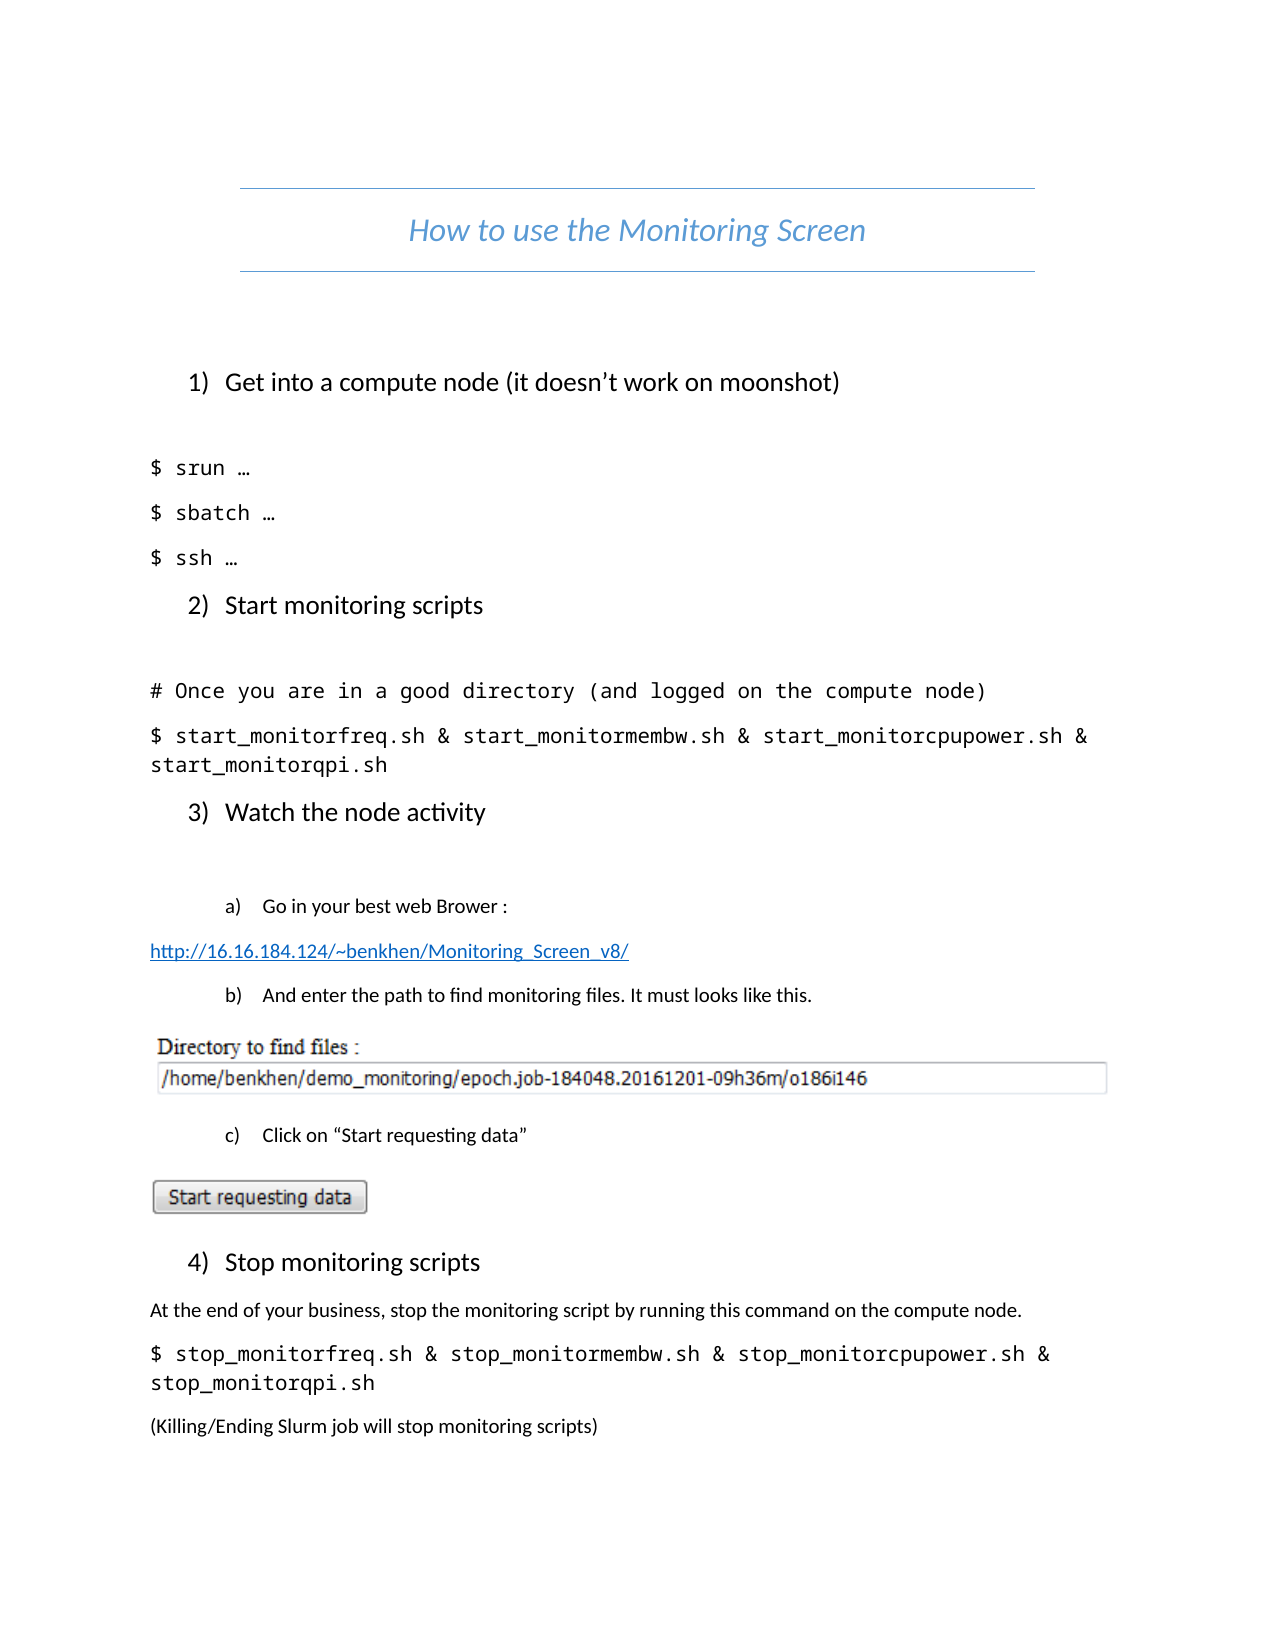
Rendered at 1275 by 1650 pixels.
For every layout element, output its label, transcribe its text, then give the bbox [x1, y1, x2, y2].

text At the end of your business, stop the monitoring script by running this command on the compute node. [150, 1297, 1125, 1323]
list Stop monitoring scripts [187, 1245, 1125, 1278]
text $ ssh … [150, 543, 1125, 572]
picture [150, 1026, 1125, 1104]
list Click on “Start requesting data” [225, 1123, 1125, 1148]
text How to use the Monitoring Screen [240, 189, 1035, 271]
picture [150, 1166, 377, 1227]
list Get into a compute node (it doesn’t work on moonshot) [187, 365, 1125, 398]
text $ stop_monitorfreq.sh & stop_monitormembw.sh & stop_monitorcpupower.sh & stop_monitorqpi.sh [150, 1339, 1125, 1396]
text $ sbatch … [150, 498, 1125, 526]
text (Killing/Ending Slurm job will stop monitoring scripts) [150, 1413, 1125, 1438]
text # Once you are in a good directory (and logged on the compute node) [150, 676, 1125, 704]
list Start monitoring scripts [187, 588, 1125, 621]
list And enter the path to find monitoring files. It must looks like this. [225, 982, 1125, 1007]
list Watch the node activity [187, 795, 1125, 828]
text $ start_monitorfreq.sh & start_monitormembw.sh & start_monitorcpupower.sh & start_monitorqpi.sh [150, 721, 1125, 778]
list Go in your best web Brower : [225, 894, 1125, 919]
text $ srun … [150, 453, 1125, 481]
text http://16.16.184.124/~benkhen/Monitoring_Screen_v8/ [150, 938, 1125, 963]
